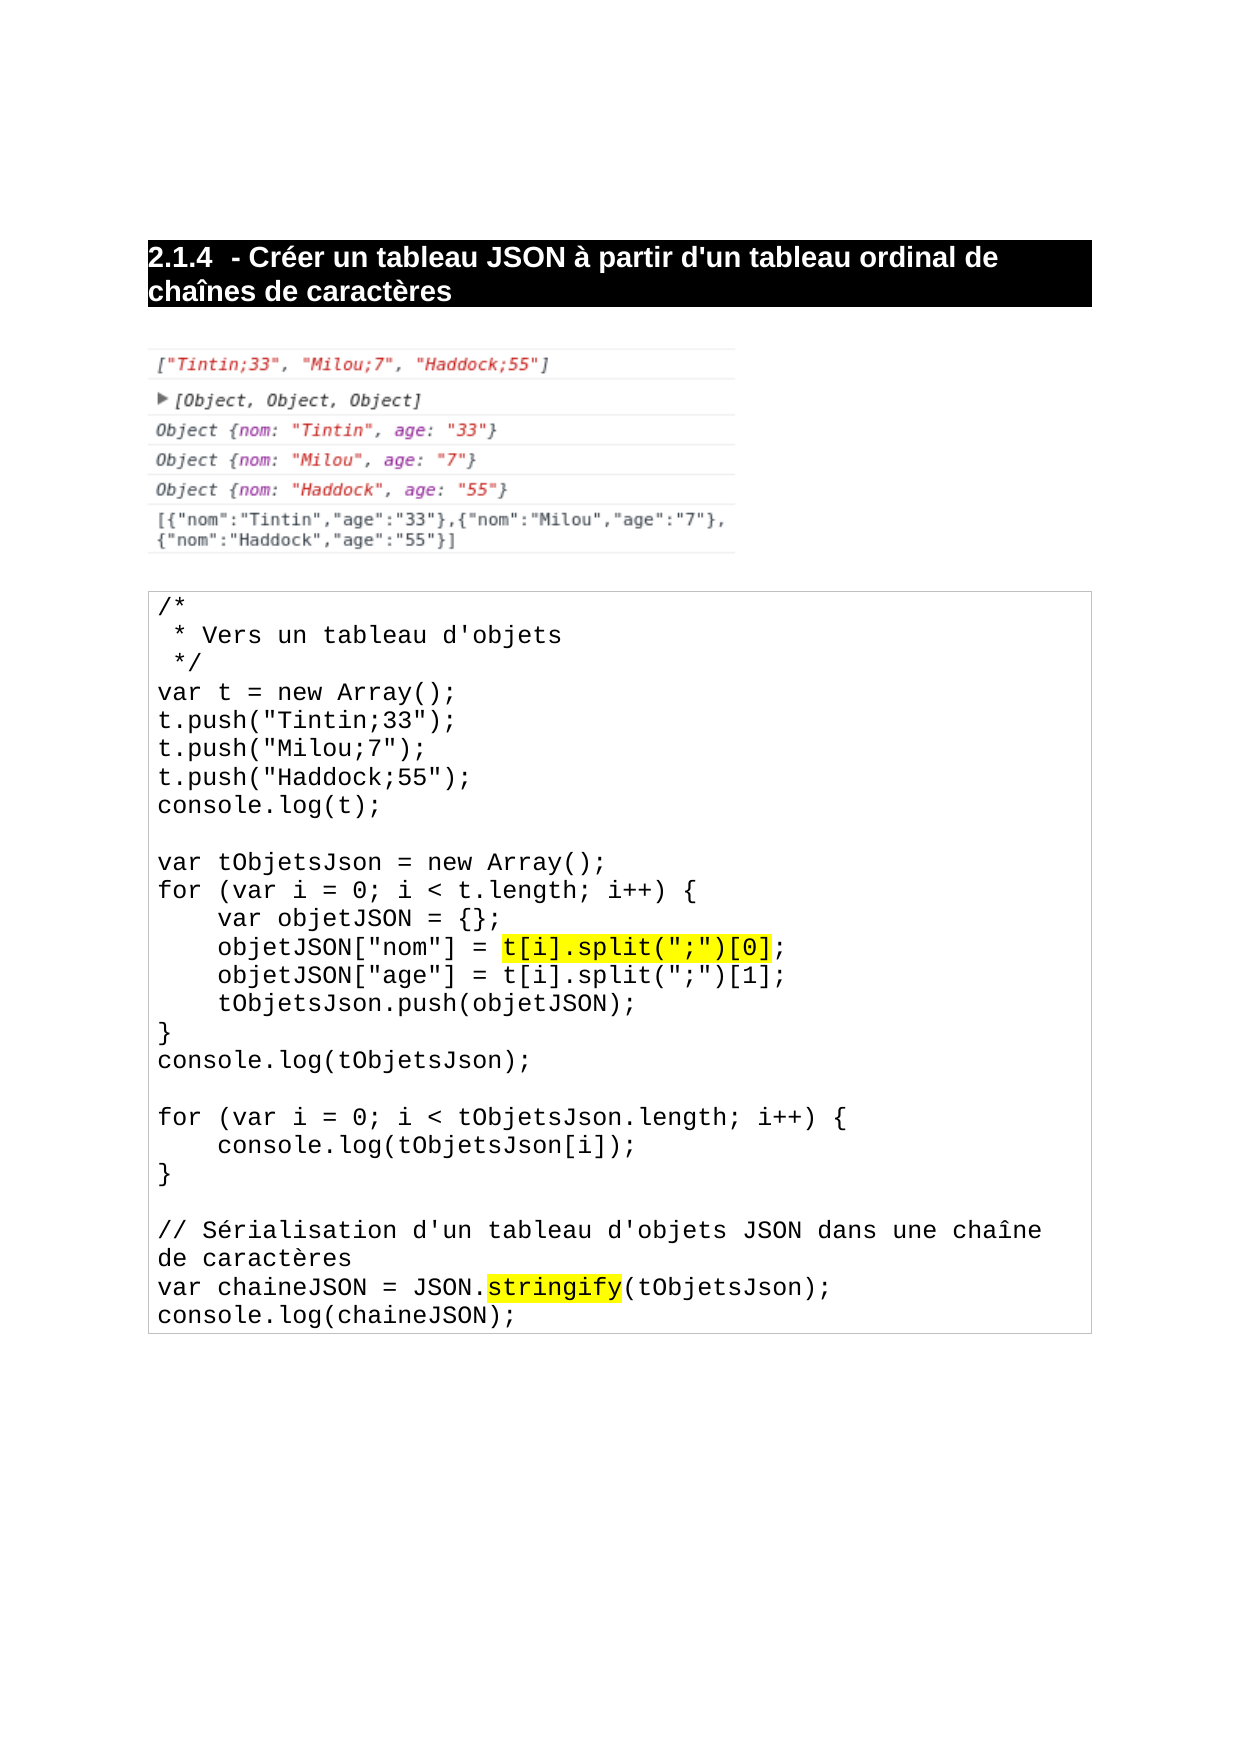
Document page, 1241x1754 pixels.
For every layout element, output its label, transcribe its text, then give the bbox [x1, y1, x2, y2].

subtitle - Créer un tableau JSON à partir d'un tableau ordinal de chaînes de caractères [148, 240, 1092, 307]
text */ [149, 648, 1091, 676]
text for (var i = 0; i < tObjetsJson.length; i++) { [149, 1101, 1091, 1129]
text objetJSON["age"] = t[i].split(";")[1]; [149, 959, 1091, 988]
text console.log(chaineJSON); [149, 1299, 1091, 1333]
text t.push("Tintin;33"); [149, 704, 1091, 733]
text var chaineJSON = JSON.stringify(tObjetsJson); [149, 1271, 1091, 1299]
text /* [149, 592, 1091, 619]
text console.log(t); [149, 789, 1091, 821]
text } [149, 1158, 1091, 1189]
text console.log(tObjetsJson); [149, 1044, 1091, 1076]
text var objetJSON = {}; [149, 903, 1091, 931]
picture [147, 347, 736, 557]
text } [149, 1016, 1091, 1044]
text var t = new Array(); [149, 676, 1091, 704]
text t.push("Milou;7"); [149, 733, 1091, 761]
text for (var i = 0; i < t.length; i++) { [149, 874, 1091, 903]
text * Vers un tableau d'objets [149, 619, 1091, 648]
text // Sérialisation d'un tableau d'objets JSON dans une chaîne de caractères [149, 1214, 1091, 1271]
text tObjetsJson.push(objetJSON); [149, 988, 1091, 1016]
text objetJSON["nom"] = t[i].split(";")[0]; [149, 931, 1091, 959]
text t.push("Haddock;55"); [149, 761, 1091, 789]
text console.log(tObjetsJson[i]); [149, 1129, 1091, 1158]
text var tObjetsJson = new Array(); [149, 846, 1091, 874]
